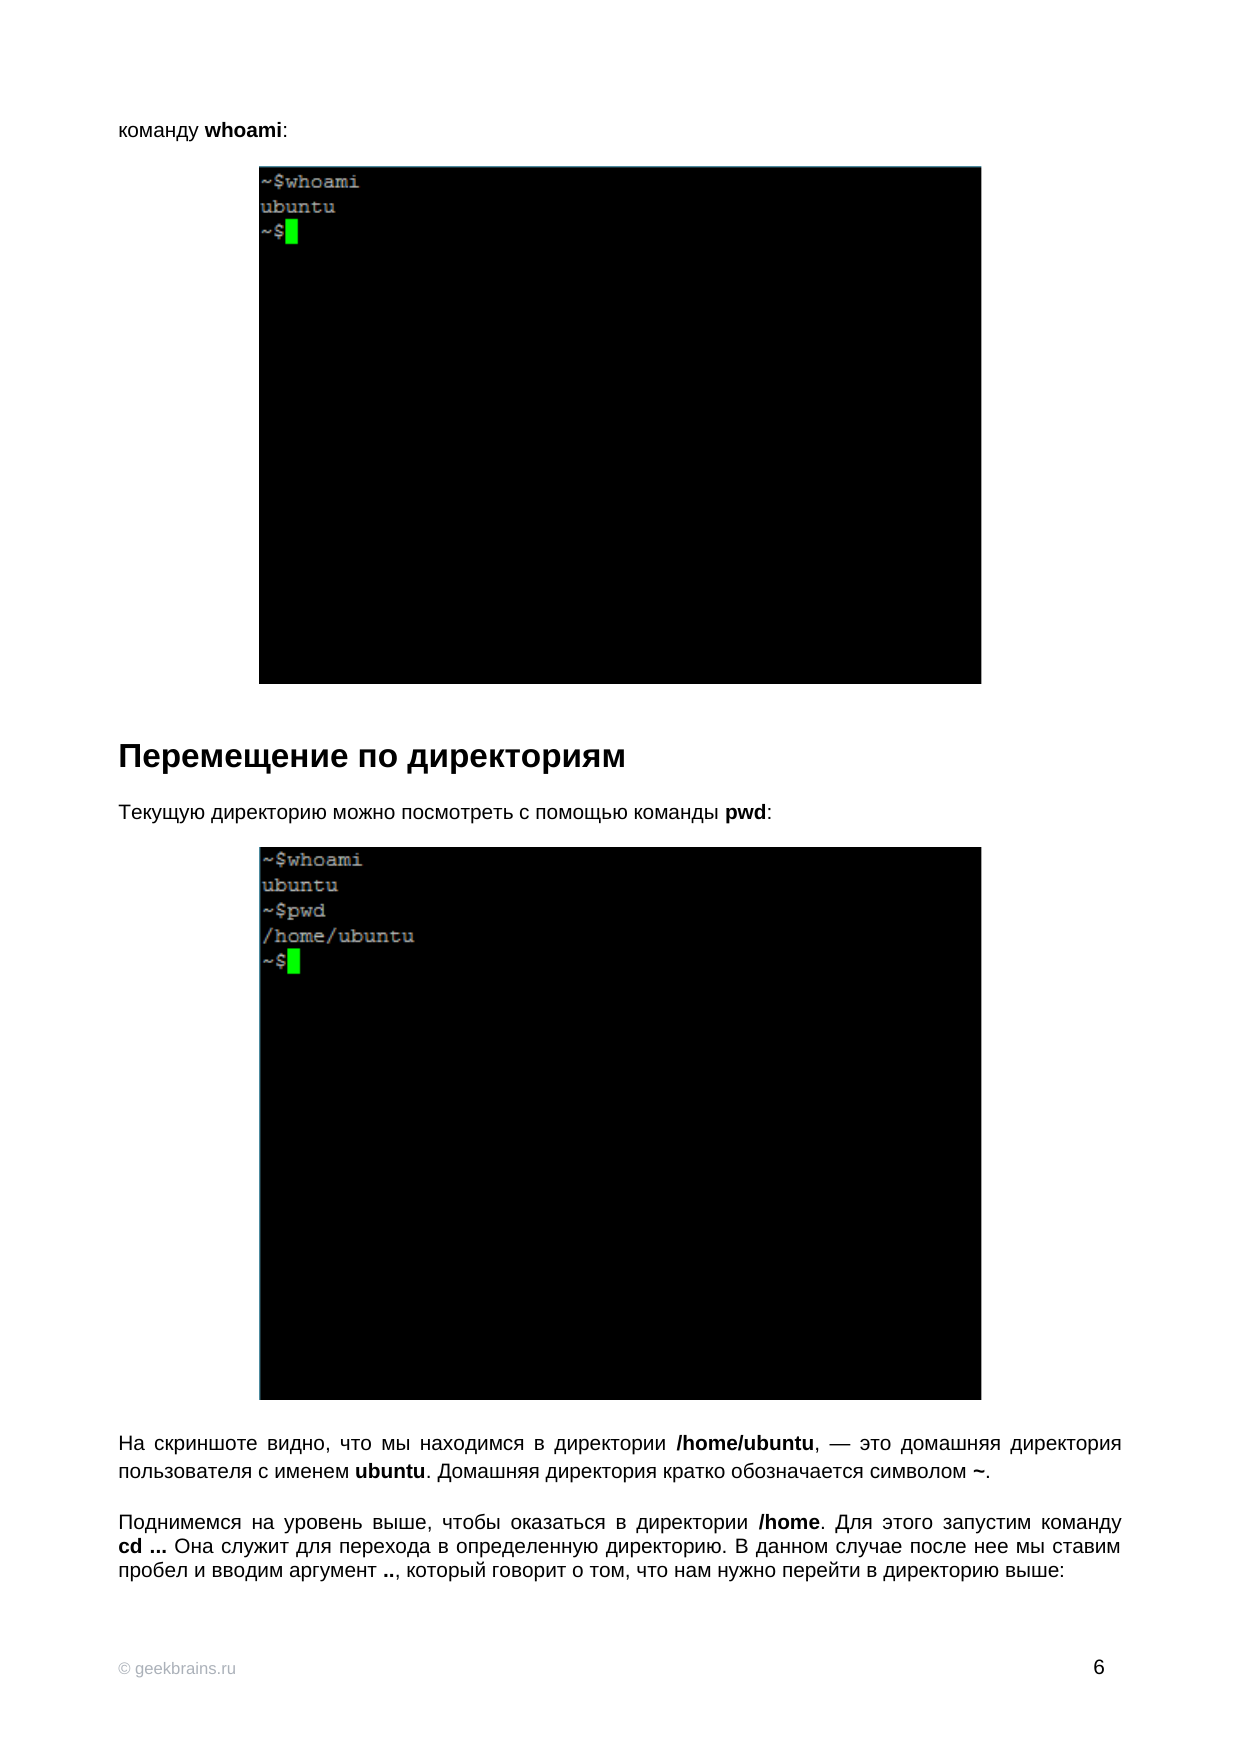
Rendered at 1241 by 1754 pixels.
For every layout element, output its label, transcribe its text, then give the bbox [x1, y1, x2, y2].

text Поднимемся на уровень выше, чтобы оказаться в директории /home. Для этого запустим команду cd ... Она служит для перехода в определенную директорию. В данном случае после нее мы ставим пробел и вводим аргумент .., который говорит о том, что нам нужно перейти в директорию выше: [118, 1510, 1122, 1582]
picture [259, 166, 982, 684]
text команду whoami: [118, 118, 1122, 142]
text Текущую директорию можно посмотреть с помощью команды pwd: [118, 800, 1122, 824]
text На скриншоте видно, что мы находимся в директории /home/ubuntu, — это домашняя директория пользователя с именем ubuntu. Домашняя директория кратко обозначается символом ~. [118, 1431, 1122, 1482]
subtitle Перемещение по директориям [118, 736, 1122, 774]
picture [259, 847, 982, 1400]
